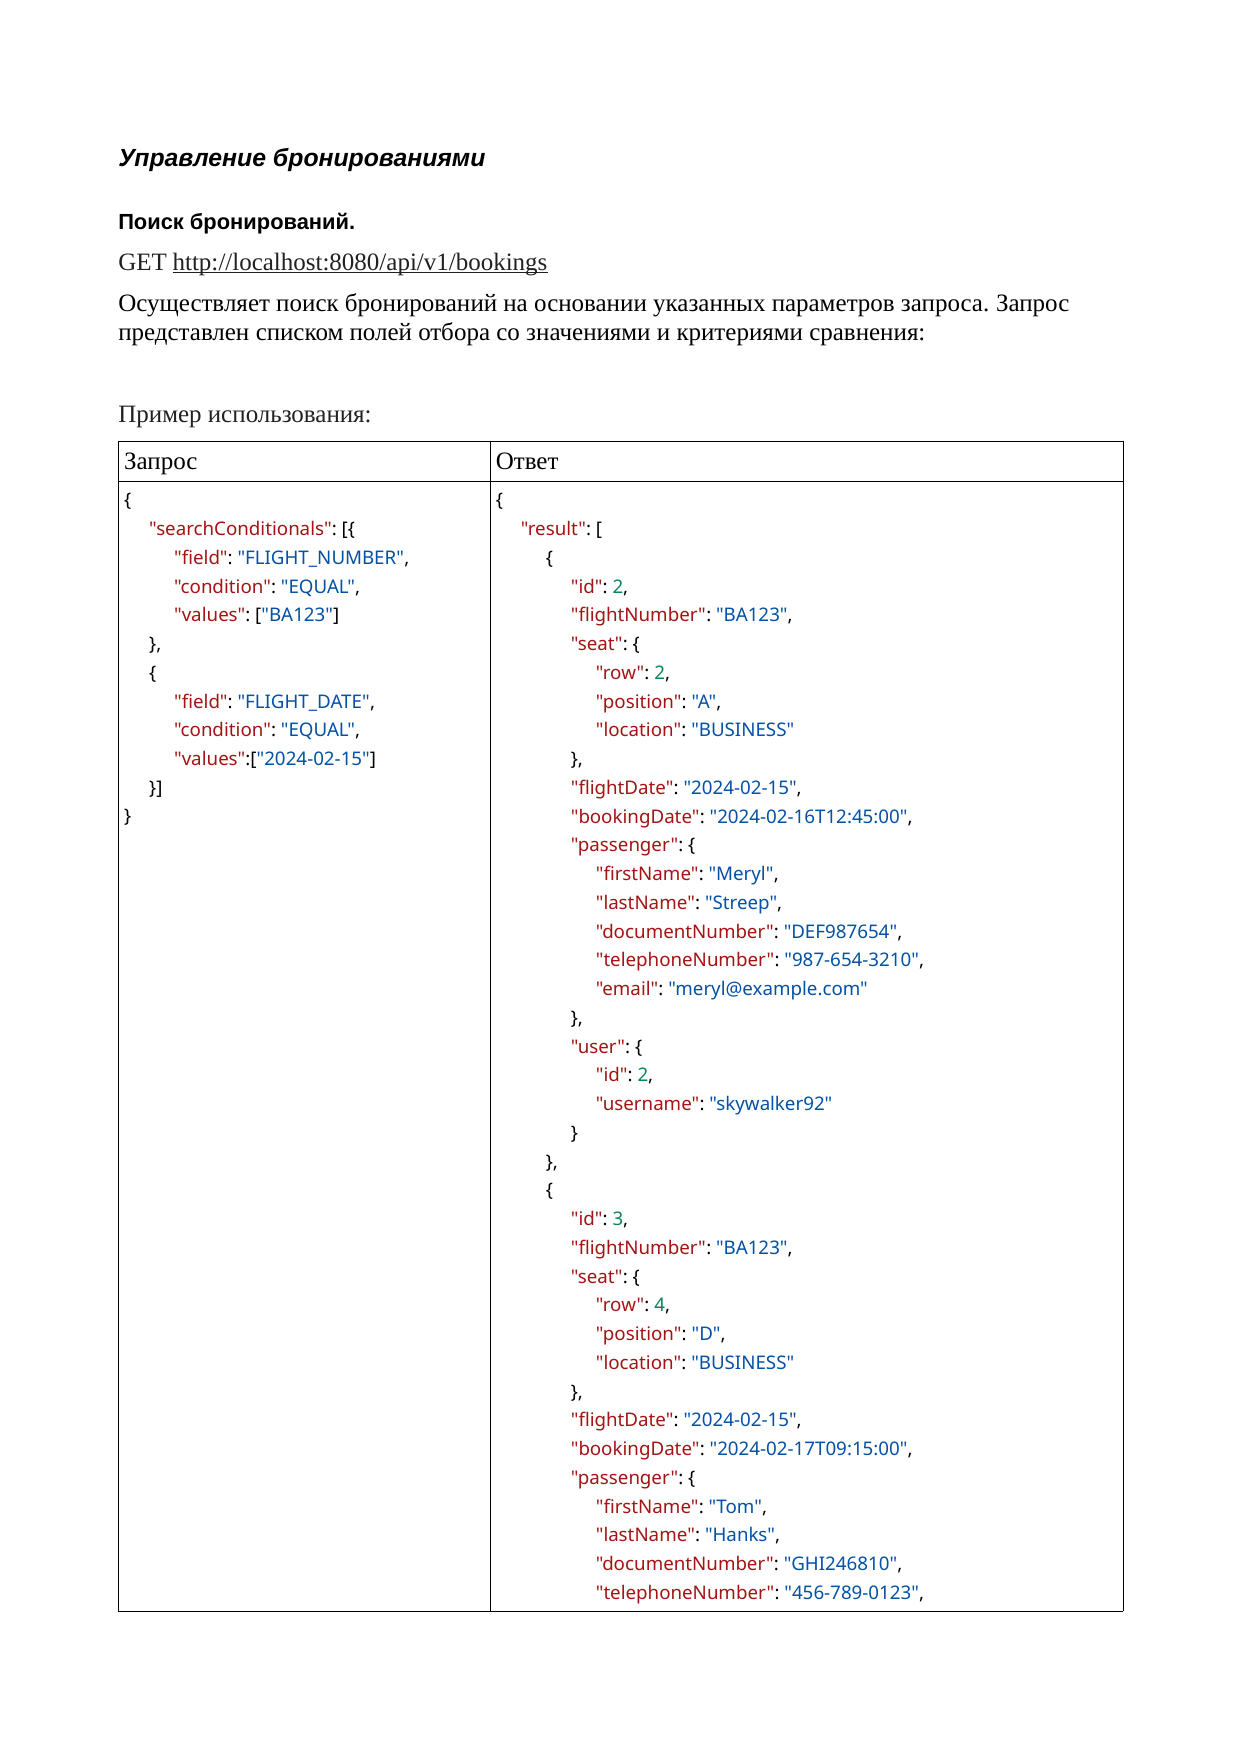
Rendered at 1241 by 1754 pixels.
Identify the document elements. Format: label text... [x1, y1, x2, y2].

table_header Запрос [119, 442, 490, 481]
subtitle Управление бронированиями [118, 143, 1122, 172]
table_header Ответ [491, 442, 1123, 481]
text Пример использования: [118, 399, 1122, 428]
text GET http://localhost:8080/api/v1/bookings [118, 247, 1122, 276]
subtitle Поиск бронирований. [118, 209, 1122, 234]
table_cell { "searchConditionals": [{ "field": "FLIGHT_NUMBER", "condition": "EQUAL", "values": ["BA123"] }, { "field": "FLIGHT_DATE", "condition": "EQUAL", "values":["2024-02-15"] }] } [119, 482, 490, 1611]
table_cell { "result": [ { "id": 2, "flightNumber": "BA123", "seat": { "row": 2, "position": "A", "location": "BUSINESS" }, "flightDate": "2024-02-15", "bookingDate": "2024-02-16T12:45:00", "passenger": { "firstName": "Meryl", "lastName": "Streep", "documentNumber": "DEF987654", "telephoneNumber": "987-654-3210", "email": "meryl@example.com" }, "user": { "id": 2, "username": "skywalker92" } }, { "id": 3, "flightNumber": "BA123", "seat": { "row": 4, "position": "D", "location": "BUSINESS" }, "flightDate": "2024-02-15", "bookingDate": "2024-02-17T09:15:00", "passenger": { "firstName": "Tom", "lastName": "Hanks", "documentNumber": "GHI246810", "telephoneNumber": "456-789-0123", [491, 482, 1123, 1611]
text Осуществляет поиск бронирований на основании указанных параметров запроса. Запрос представлен списком полей отбора со значениями и критериями сравнения: [118, 288, 1122, 346]
